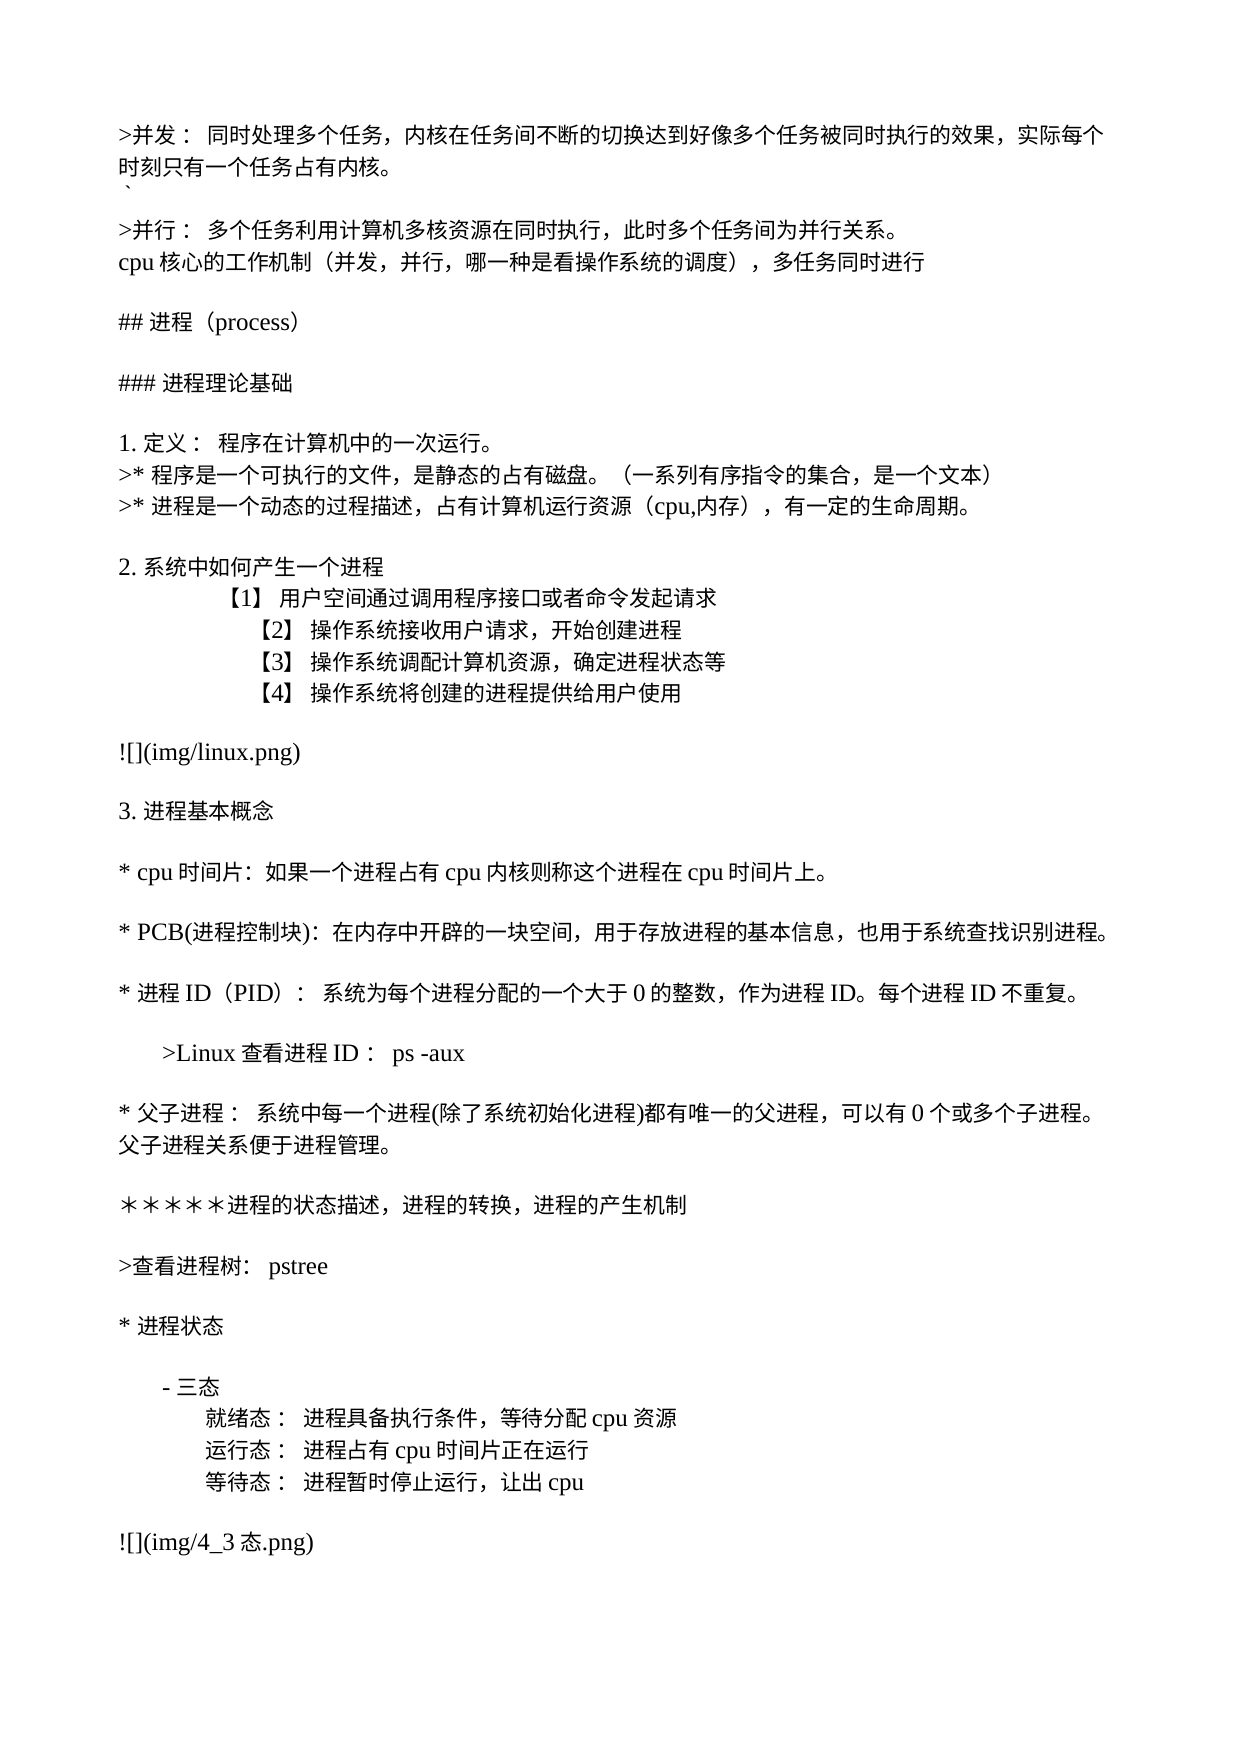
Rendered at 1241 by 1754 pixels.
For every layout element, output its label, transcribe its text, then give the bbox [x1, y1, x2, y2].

text 3. 进程基本概念 [118, 794, 1122, 826]
text 【2】 操作系统接收用户请求，开始创建进程 [118, 613, 1122, 645]
text * 进程状态 [118, 1309, 1122, 1341]
text - 三态 [118, 1370, 1122, 1401]
text ## 进程（process） [118, 305, 1122, 337]
text * cpu时间片：如果一个进程占有cpu内核则称这个进程在cpu时间片上。 [118, 855, 1122, 886]
text cpu核心的工作机制（并发，并行，哪一种是看操作系统的调度），多任务同时进行 [118, 245, 1122, 276]
text ＊＊＊＊＊进程的状态描述，进程的转换，进程的产生机制 [118, 1188, 1122, 1220]
text 就绪态 ： 进程具备执行条件，等待分配cpu资源 [118, 1401, 1122, 1433]
text 【3】 操作系统调配计算机资源，确定进程状态等 [118, 645, 1122, 676]
text 1. 定义 ： 程序在计算机中的一次运行。 [118, 426, 1122, 458]
text * 父子进程 ： 系统中每一个进程(除了系统初始化进程)都有唯一的父进程，可以有0个或多个子进程。父子进程关系便于进程管理。 [118, 1096, 1122, 1160]
text * PCB(进程控制块)：在内存中开辟的一块空间，用于存放进程的基本信息，也用于系统查找识别进程。 [118, 915, 1122, 947]
text ｀ [118, 181, 1122, 213]
text 运行态 ： 进程占有cpu时间片正在运行 [118, 1433, 1122, 1465]
text ### 进程理论基础 [118, 366, 1122, 397]
text ![](img/4_3态.png) [118, 1525, 1122, 1557]
text 【1】 用户空间通过调用程序接口或者命令发起请求 [118, 581, 1122, 613]
text 2. 系统中如何产生一个进程 [118, 550, 1122, 581]
text >* 进程是一个动态的过程描述，占有计算机运行资源（cpu,内存），有一定的生命周期。 [118, 489, 1122, 521]
text >Linux查看进程ID ： ps -aux [118, 1036, 1122, 1068]
text ![](img/linux.png) [118, 737, 1122, 766]
text 等待态 ： 进程暂时停止运行，让出cpu [118, 1465, 1122, 1496]
text 【4】 操作系统将创建的进程提供给用户使用 [118, 676, 1122, 708]
text >并行 ： 多个任务利用计算机多核资源在同时执行，此时多个任务间为并行关系。 [118, 213, 1122, 245]
text * 进程ID（PID）： 系统为每个进程分配的一个大于0的整数，作为进程ID。每个进程ID不重复。 [118, 976, 1122, 1007]
text >并发 ： 同时处理多个任务，内核在任务间不断的切换达到好像多个任务被同时执行的效果，实际每个时刻只有一个任务占有内核。 [118, 118, 1122, 181]
text >* 程序是一个可执行的文件，是静态的占有磁盘。（一系列有序指令的集合，是一个文本） [118, 458, 1122, 489]
text >查看进程树： pstree [118, 1249, 1122, 1281]
